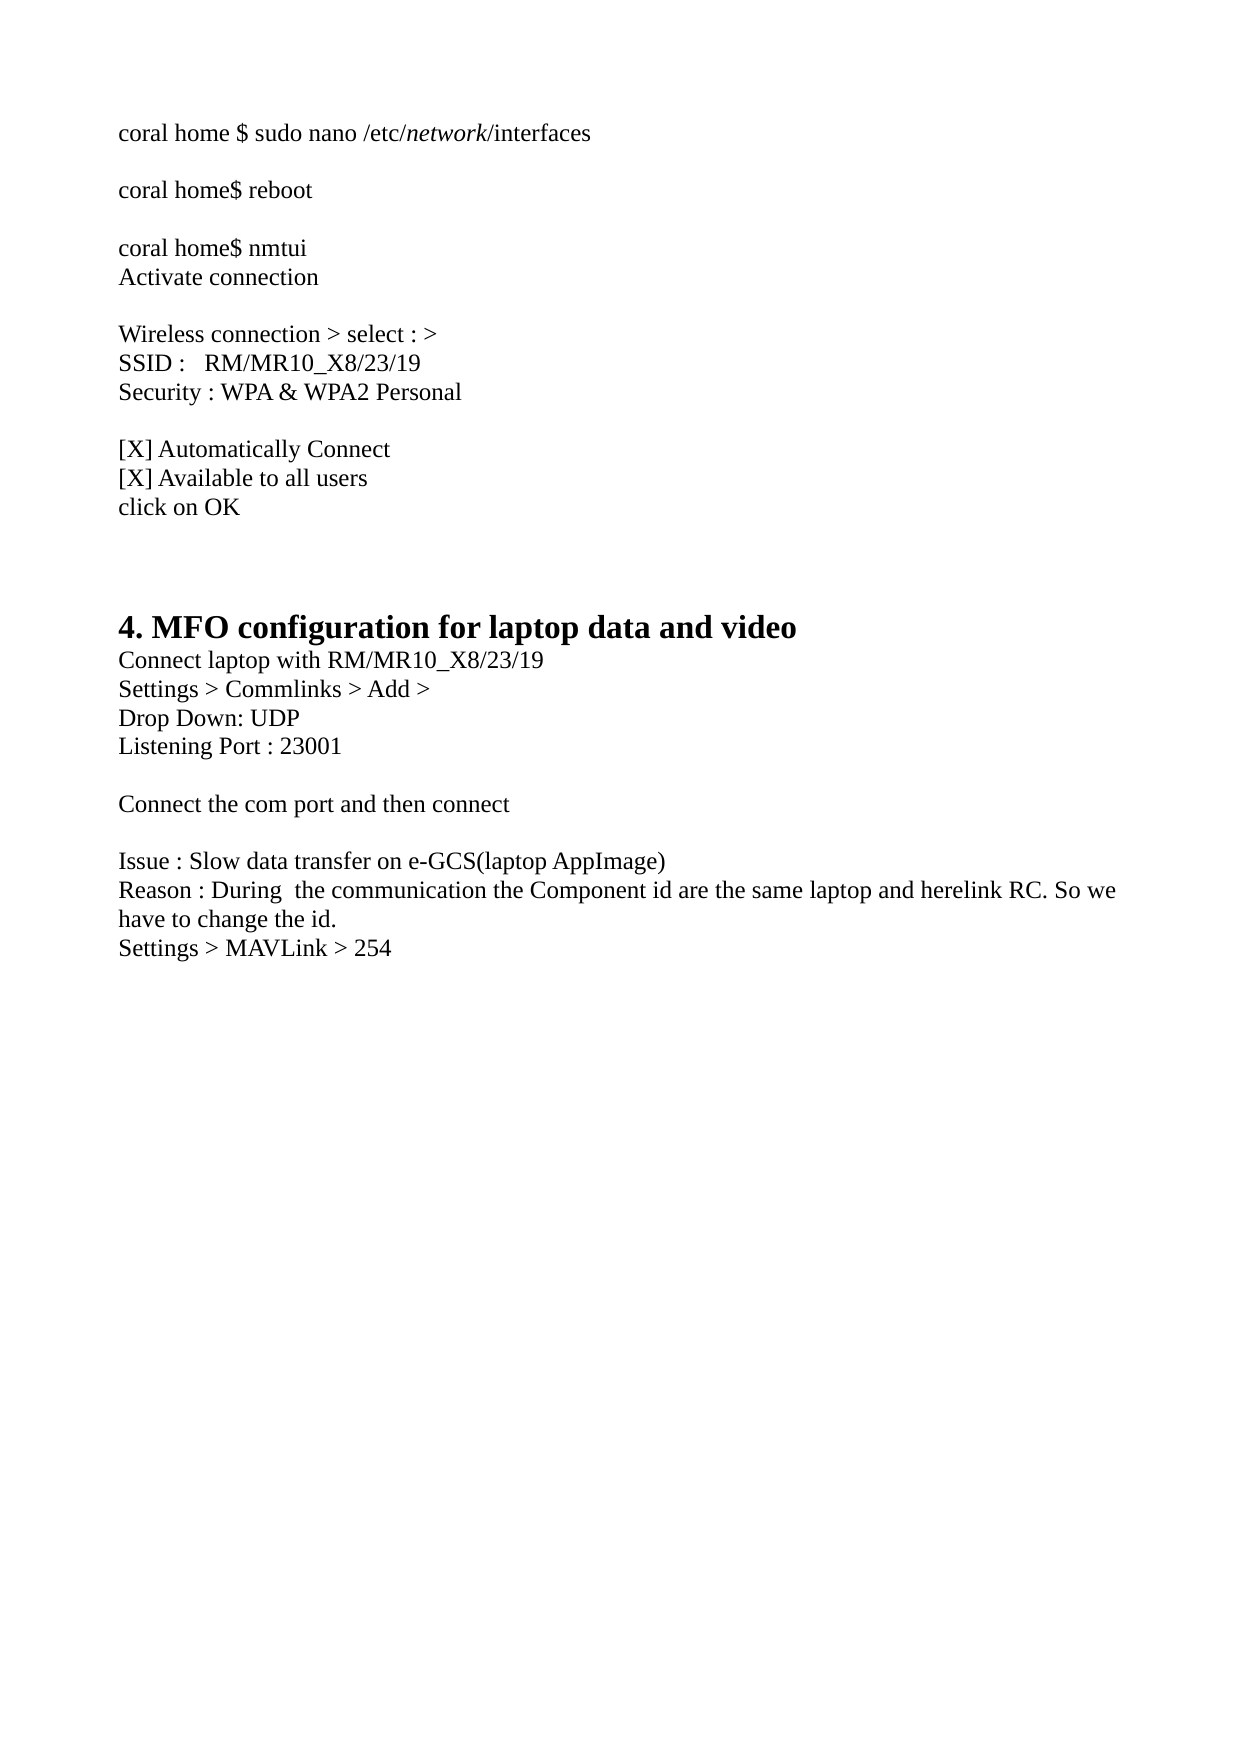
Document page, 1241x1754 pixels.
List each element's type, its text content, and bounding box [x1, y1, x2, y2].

text click on OK [118, 492, 1122, 521]
text Connect laptop with RM/MR10_X8/23/19 [118, 645, 1122, 674]
text [X] Available to all users [118, 463, 1122, 492]
text Drop Down: UDP [118, 703, 1122, 731]
text Security : WPA & WPA2 Personal [118, 377, 1122, 406]
text coral home $ sudo nano /etc/network/interfaces [118, 118, 1122, 147]
text coral home$ nmtui [118, 233, 1122, 262]
text Activate connection [118, 262, 1122, 291]
text 4. MFO configuration for laptop data and video [118, 607, 1122, 645]
text Issue : Slow data transfer on e-GCS(laptop AppImage) [118, 846, 1122, 875]
text Listening Port : 23001 [118, 731, 1122, 760]
text Reason : During the communication the Component id are the same laptop and herelink RC. So we have to change the id. [118, 875, 1122, 933]
text SSID : RM/MR10_X8/23/19 [118, 348, 1122, 377]
text Wireless connection > select : > [118, 319, 1122, 348]
text Connect the com port and then connect [118, 789, 1122, 818]
text [X] Automatically Connect [118, 434, 1122, 463]
text Settings > Commlinks > Add > [118, 674, 1122, 703]
text coral home$ reboot [118, 176, 1122, 204]
text Settings > MAVLink > 254 [118, 933, 1122, 961]
